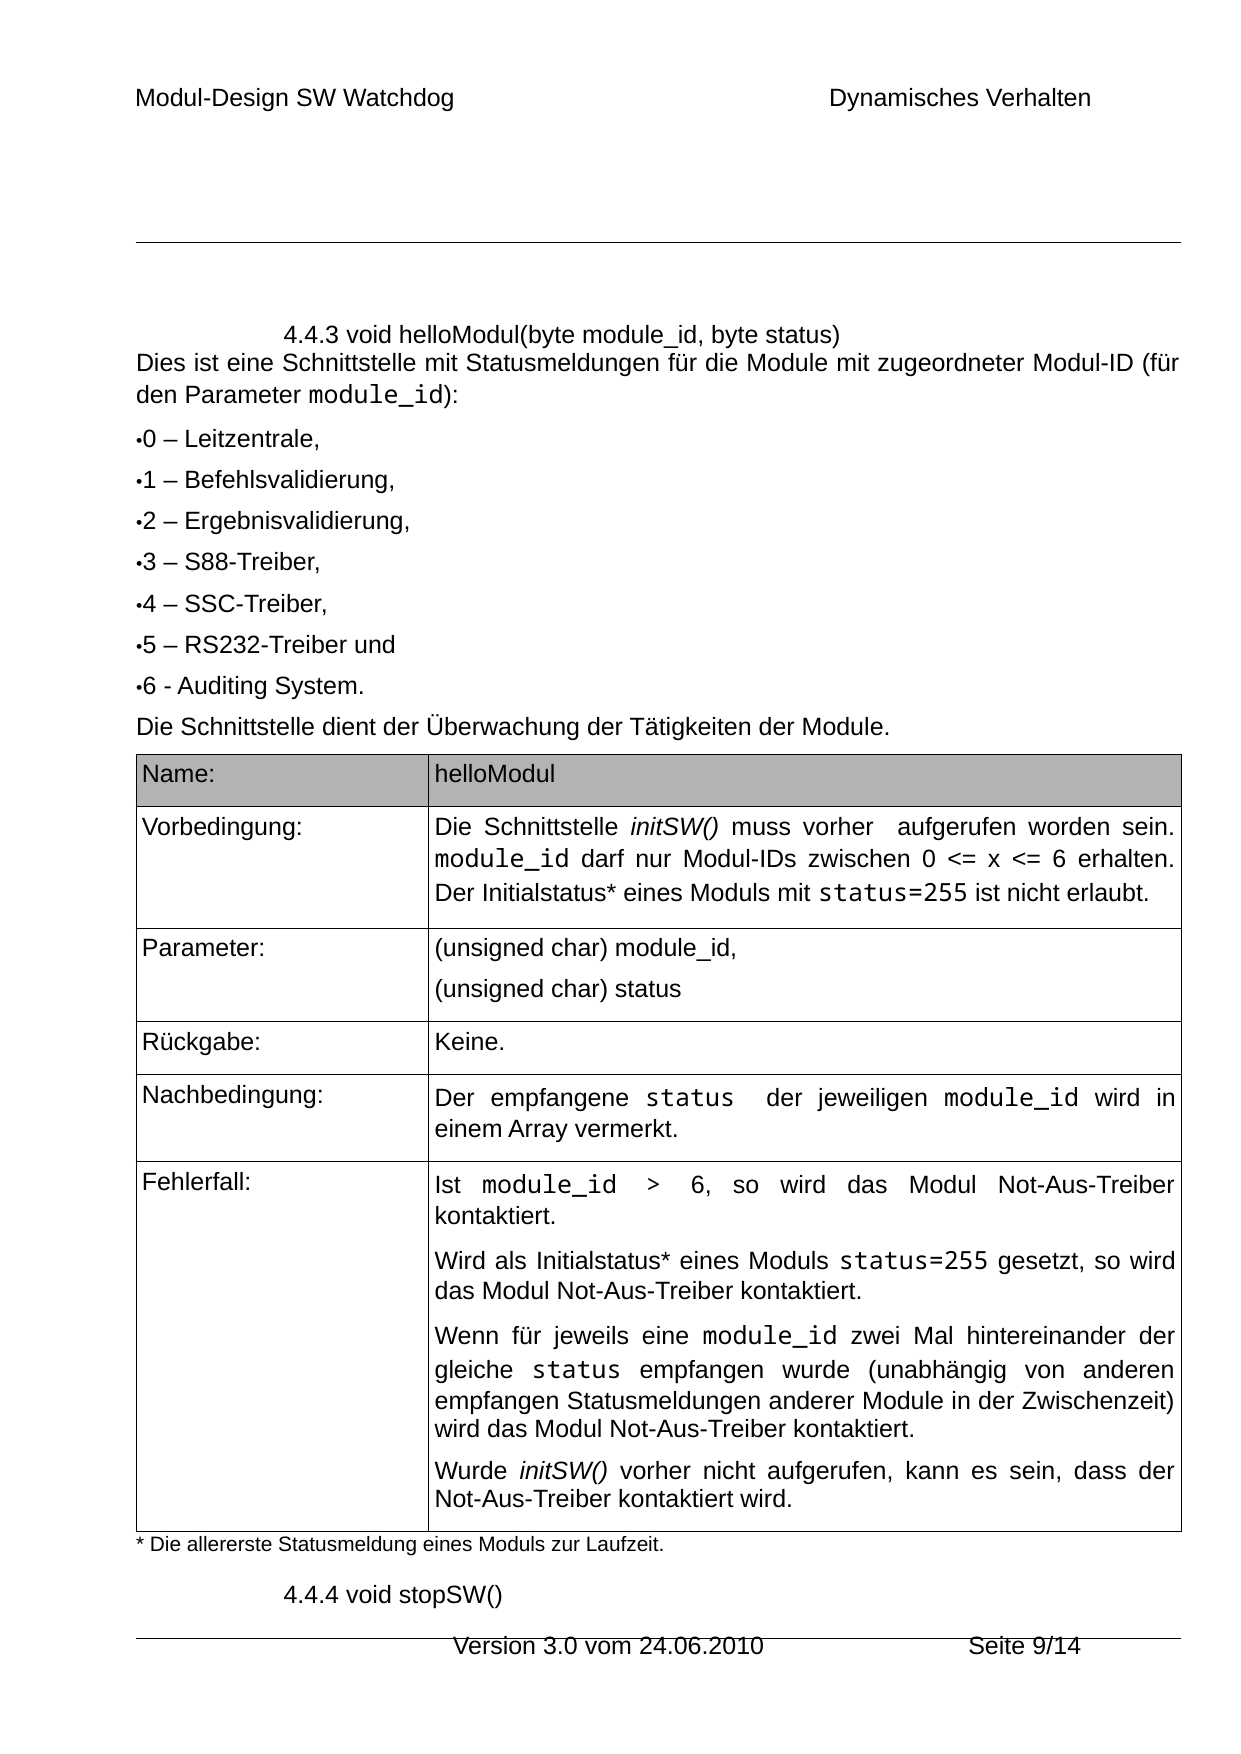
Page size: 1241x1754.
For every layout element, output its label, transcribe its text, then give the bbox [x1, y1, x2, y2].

list 1 – Befehlsvalidierung, [136, 465, 1181, 494]
list 0 – Leitzentrale, [136, 424, 1181, 452]
table_cell Parameter: [137, 929, 428, 1021]
list 4 – SSC-Treiber, [136, 589, 1181, 617]
text * Die allererste Statusmeldung eines Moduls zur Laufzeit. [136, 1532, 1181, 1556]
table_cell (unsigned char) module_id, (unsigned char) status [429, 929, 1181, 1021]
list 6 - Auditing System. [136, 671, 1181, 700]
table_header helloModul [429, 755, 1181, 806]
subtitle void stopSW() [283, 1581, 1181, 1609]
table_cell Die Schnittstelle initSW() muss vorher aufgerufen worden sein. module_id darf nur Modul-IDs zwischen 0 <= x <= 6 erhalten. Der Initialstatus* eines Moduls mit status=255 ist nicht erlaubt. [429, 807, 1181, 927]
table_cell Vorbedingung: [137, 807, 428, 927]
table_cell Der empfangene status der jeweiligen module_id wird in einem Array vermerkt. [429, 1075, 1181, 1161]
table_header Name: [137, 755, 428, 806]
text Dies ist eine Schnittstelle mit Statusmeldungen für die Module mit zugeordneter Modul-ID (für den Parameter module_id): [136, 348, 1181, 411]
subtitle void helloModul(byte module_id, byte status) [283, 319, 1181, 348]
list 5 – RS232-Treiber und [136, 630, 1181, 659]
table_cell Rückgabe: [137, 1022, 428, 1074]
list 2 – Ergebnisvalidierung, [136, 506, 1181, 535]
table_cell Nachbedingung: [137, 1075, 428, 1161]
text Die Schnittstelle dient der Überwachung der Tätigkeiten der Module. [136, 712, 1181, 741]
table_cell Fehlerfall: [137, 1162, 428, 1531]
list 3 – S88-Treiber, [136, 547, 1181, 576]
table_cell Ist module_id > 6, so wird das Modul Not-Aus-Treiber kontaktiert. Wird als Initialstatus* eines Moduls status=255 gesetzt, so wird das Modul Not-Aus-Treiber kontaktiert. Wenn für jeweils eine module_id zwei Mal hintereinander der gleiche status empfangen wurde (unabhängig von anderen empfangen Statusmeldungen anderer Module in der Zwischenzeit) wird das Modul Not-Aus-Treiber kontaktiert. Wurde initSW() vorher nicht aufgerufen, kann es sein, dass der Not-Aus-Treiber kontaktiert wird. [429, 1162, 1181, 1531]
table_cell Keine. [429, 1022, 1181, 1074]
